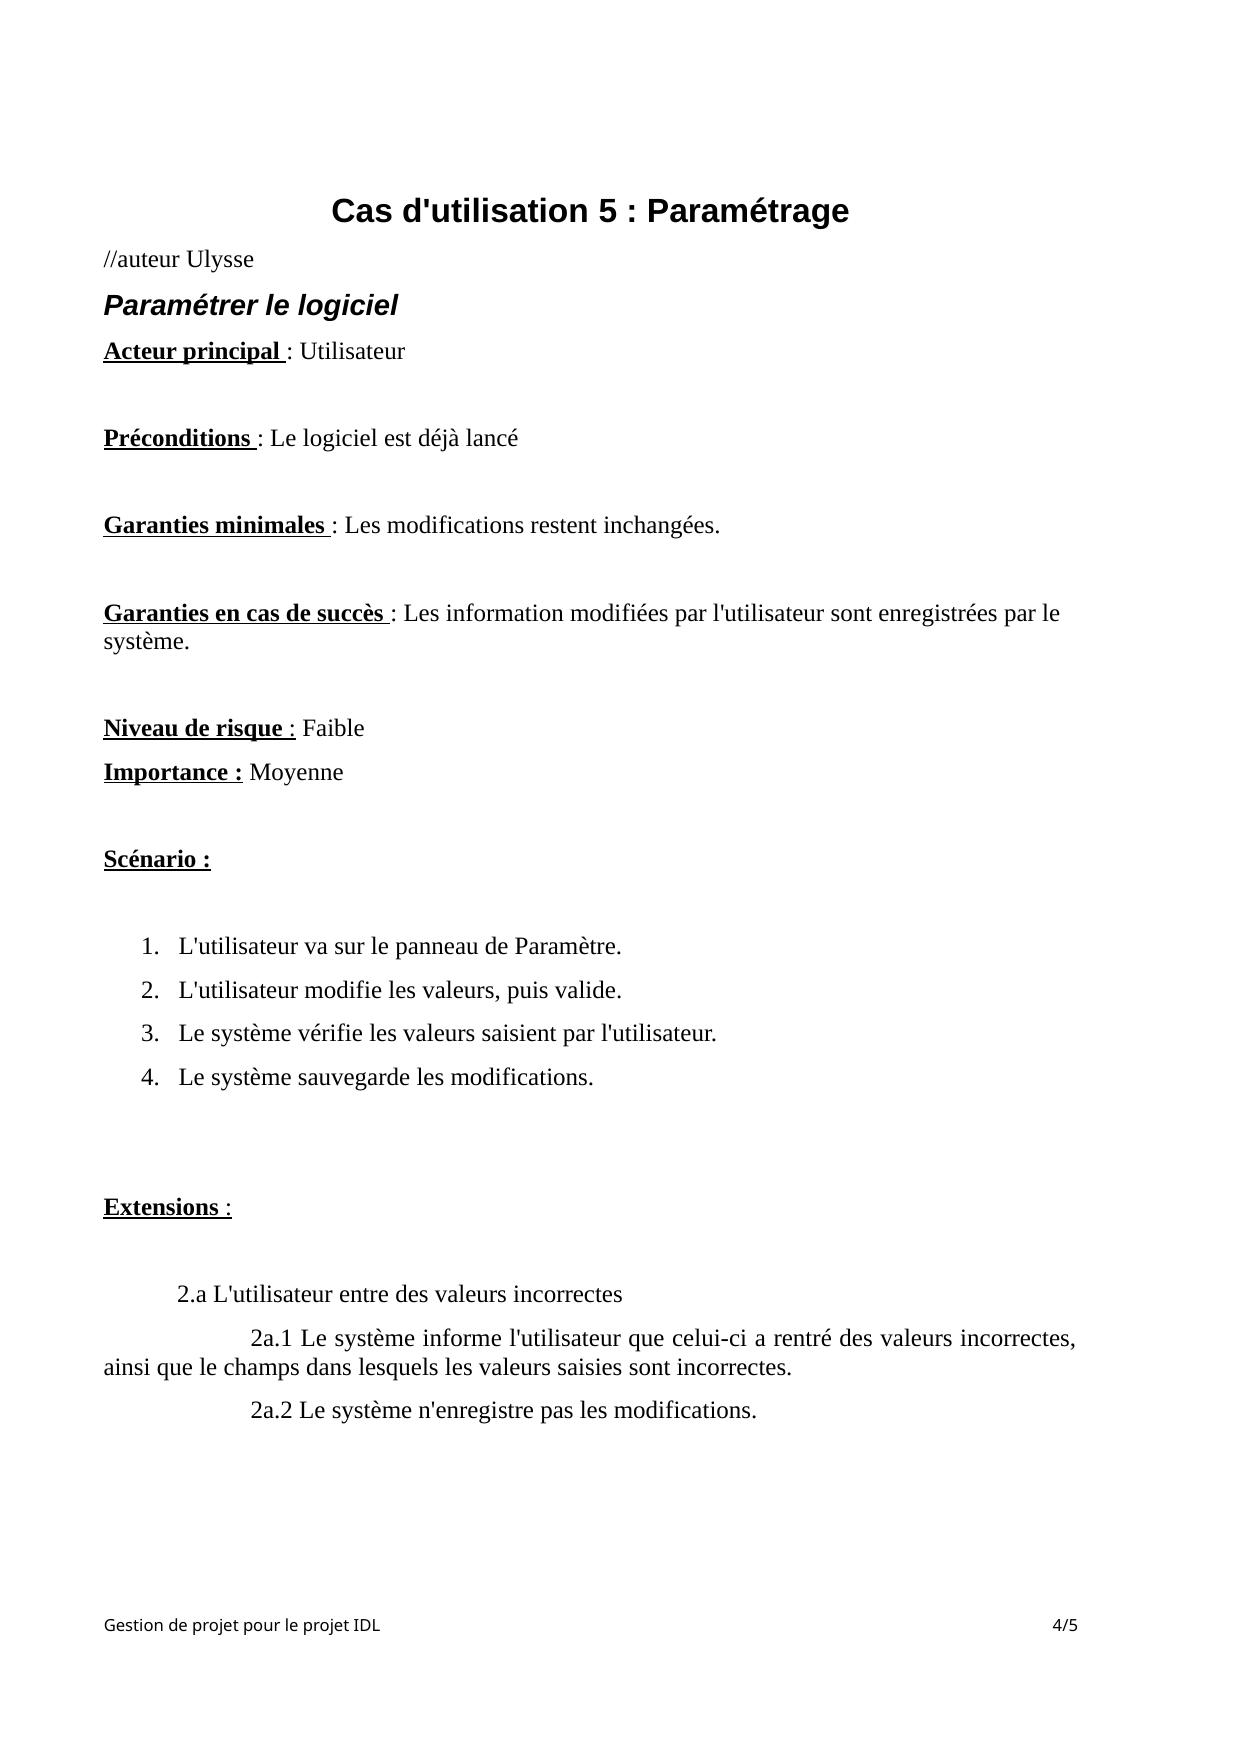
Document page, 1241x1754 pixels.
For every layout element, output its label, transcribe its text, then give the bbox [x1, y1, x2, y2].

list L'utilisateur va sur le panneau de Paramètre. [141, 931, 1078, 960]
list Le système vérifie les valeurs saisient par l'utilisateur. [141, 1018, 1078, 1047]
text 2a.1 Le système informe l'utilisateur que celui-ci a rentré des valeurs incorrectes, ainsi que le champs dans lesquels les valeurs saisies sont incorrectes. [103, 1323, 1078, 1381]
text Importance : Moyenne [103, 757, 1078, 786]
text 2.a L'utilisateur entre des valeurs incorrectes [103, 1279, 1078, 1308]
list L'utilisateur modifie les valeurs, puis valide. [141, 975, 1078, 1003]
list Le système sauvegarde les modifications. [141, 1062, 1078, 1091]
subtitle Cas d'utilisation 5 : Paramétrage [103, 191, 1078, 230]
text Niveau de risque : Faible [103, 713, 1078, 742]
text Garanties en cas de succès : Les information modifiées par l'utilisateur sont enregistrées par le système. [103, 598, 1078, 655]
text Préconditions : Le logiciel est déjà lancé [103, 423, 1078, 452]
text //auteur Ulysse [103, 244, 1078, 273]
text Garanties minimales : Les modifications restent inchangées. [103, 511, 1078, 539]
text Acteur principal : Utilisateur [103, 336, 1078, 365]
text Scénario : [103, 844, 1078, 873]
subtitle Paramétrer le logiciel [103, 288, 1078, 322]
text 2a.2 Le système n'enregistre pas les modifications. [103, 1395, 1078, 1424]
text Extensions : [103, 1192, 1078, 1221]
